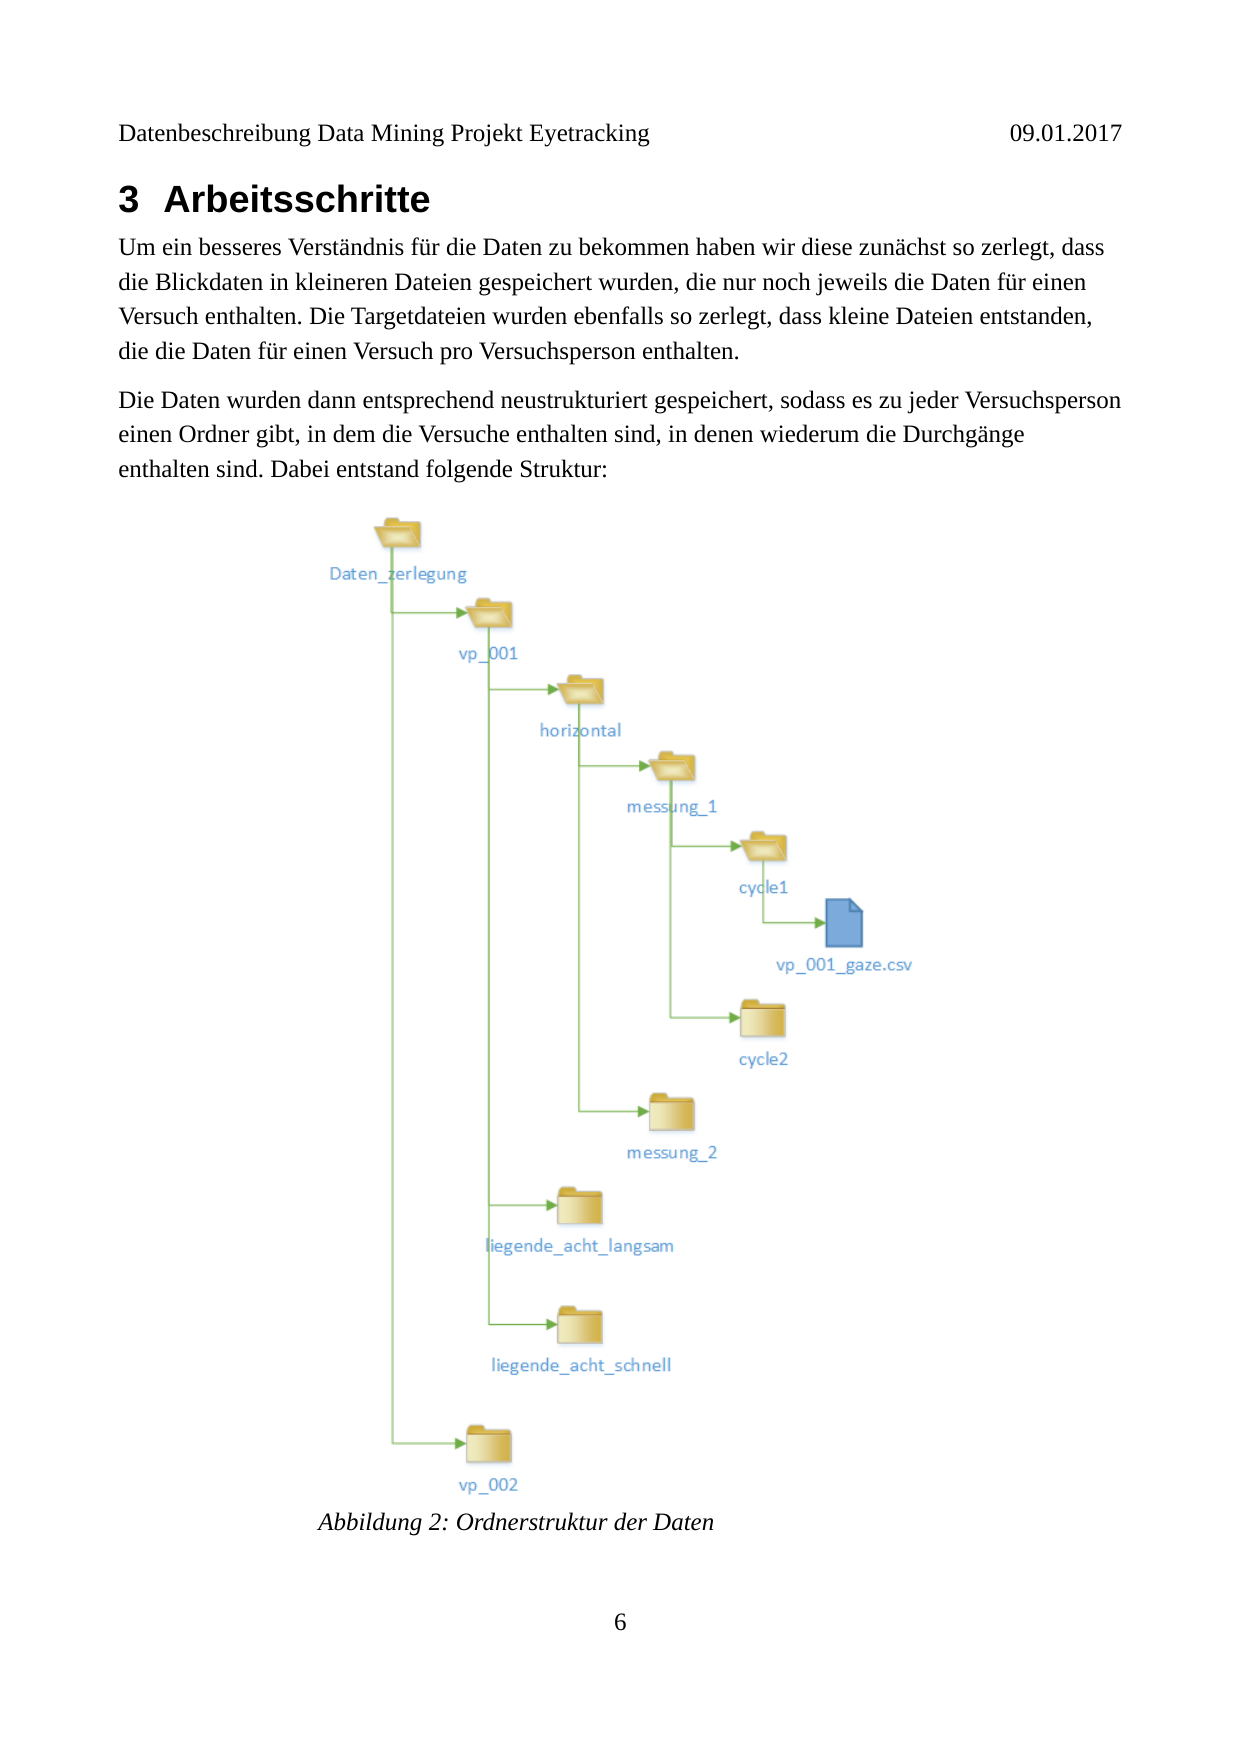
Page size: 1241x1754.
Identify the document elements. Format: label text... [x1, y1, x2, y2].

picture [318, 515, 923, 1507]
subtitle Arbeitsschritte [118, 176, 1122, 220]
text Um ein besseres Verständnis für die Daten zu bekommen haben wir diese zunächst so zerlegt, dass die Blickdaten in kleineren Dateien gespeichert wurden, die nur noch jeweils die Daten für einen Versuch enthalten. Die Targetdateien wurden ebenfalls so zerlegt, dass kleine Dateien entstanden, die die Daten für einen Versuch pro Versuchsperson enthalten. [118, 232, 1122, 365]
text Abbildung 2: Ordnerstruktur der Daten [318, 1507, 922, 1535]
text Die Daten wurden dann entsprechend neustrukturiert gespeichert, sodass es zu jeder Versuchsperson einen Ordner gibt, in dem die Versuche enthalten sind, in denen wiederum die Durchgänge enthalten sind. Dabei entstand folgende Struktur: [118, 385, 1122, 483]
